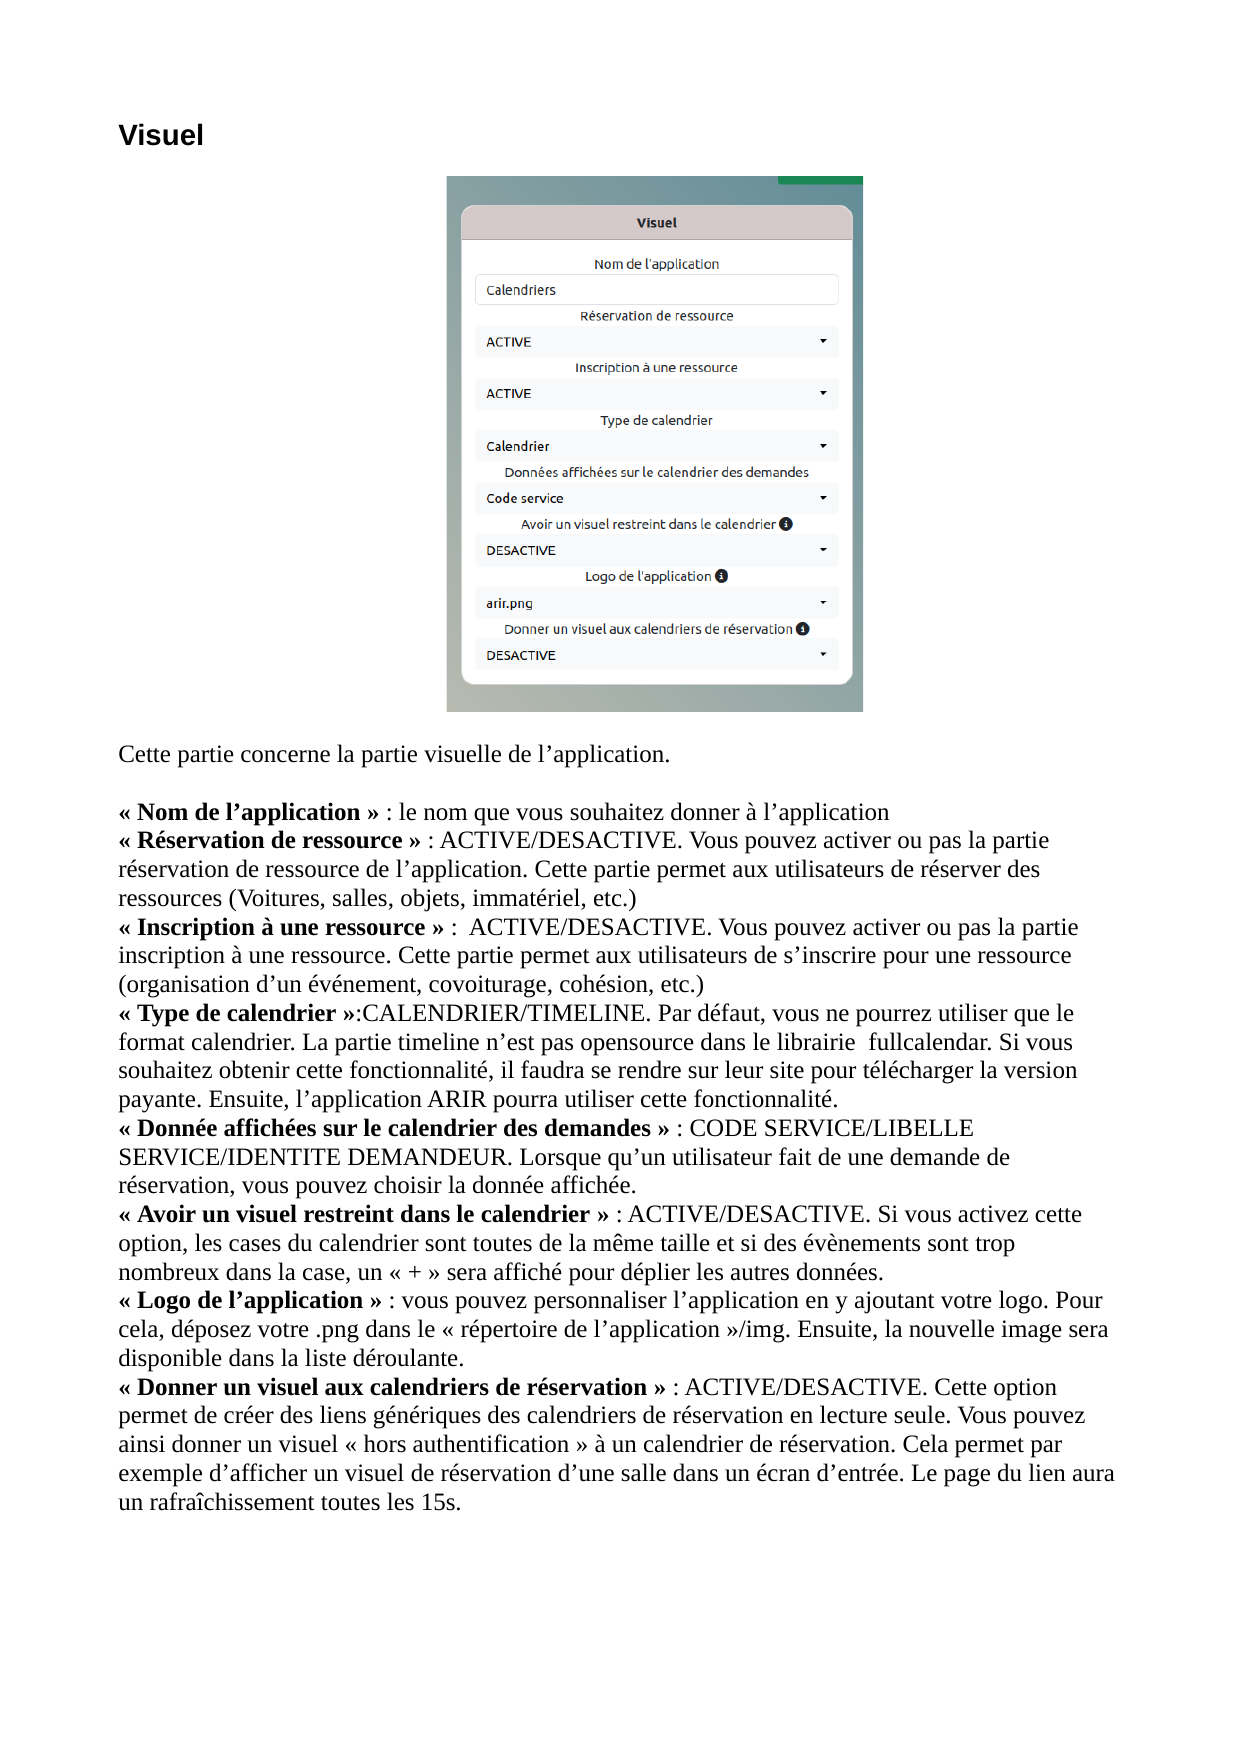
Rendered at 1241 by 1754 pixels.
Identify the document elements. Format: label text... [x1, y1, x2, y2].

text « Nom de l’application » : le nom que vous souhaitez donner à l’application [118, 797, 1122, 826]
picture [446, 176, 864, 712]
text « Avoir un visuel restreint dans le calendrier » : ACTIVE/DESACTIVE. Si vous activez cette option, les cases du calendrier sont toutes de la même taille et si des évènements sont trop nombreux dans la case, un « + » sera affiché pour déplier les autres données. [118, 1199, 1122, 1286]
subtitle Visuel [118, 118, 1122, 152]
text « Inscription à une ressource » : ACTIVE/DESACTIVE. Vous pouvez activer ou pas la partie inscription à une ressource. Cette partie permet aux utilisateurs de s’inscrire pour une ressource (organisation d’un événement, covoiturage, cohésion, etc.) [118, 912, 1122, 998]
text « Réservation de ressource » : ACTIVE/DESACTIVE. Vous pouvez activer ou pas la partie réservation de ressource de l’application. Cette partie permet aux utilisateurs de réserver des ressources (Voitures, salles, objets, immatériel, etc.) [118, 826, 1122, 912]
text « Type de calendrier »:CALENDRIER/TIMELINE. Par défaut, vous ne pourrez utiliser que le format calendrier. La partie timeline n’est pas opensource dans le librairie fullcalendar. Si vous souhaitez obtenir cette fonctionnalité, il faudra se rendre sur leur site pour télécharger la version payante. Ensuite, l’application ARIR pourra utiliser cette fonctionnalité. [118, 998, 1122, 1113]
text « Donner un visuel aux calendriers de réservation » : ACTIVE/DESACTIVE. Cette option permet de créer des liens génériques des calendriers de réservation en lecture seule. Vous pouvez ainsi donner un visuel « hors authentification » à un calendrier de réservation. Cela permet par exemple d’afficher un visuel de réservation d’une salle dans un écran d’entrée. Le page du lien aura un rafraîchissement toutes les 15s. [118, 1372, 1122, 1516]
text « Donnée affichées sur le calendrier des demandes » : CODE SERVICE/LIBELLE SERVICE/IDENTITE DEMANDEUR. Lorsque qu’un utilisateur fait de une demande de réservation, vous pouvez choisir la donnée affichée. [118, 1113, 1122, 1199]
text « Logo de l’application » : vous pouvez personnaliser l’application en y ajoutant votre logo. Pour cela, déposez votre .png dans le « répertoire de l’application »/img. Ensuite, la nouvelle image sera disponible dans la liste déroulante. [118, 1286, 1122, 1372]
text Cette partie concerne la partie visuelle de l’application. [118, 739, 1122, 768]
